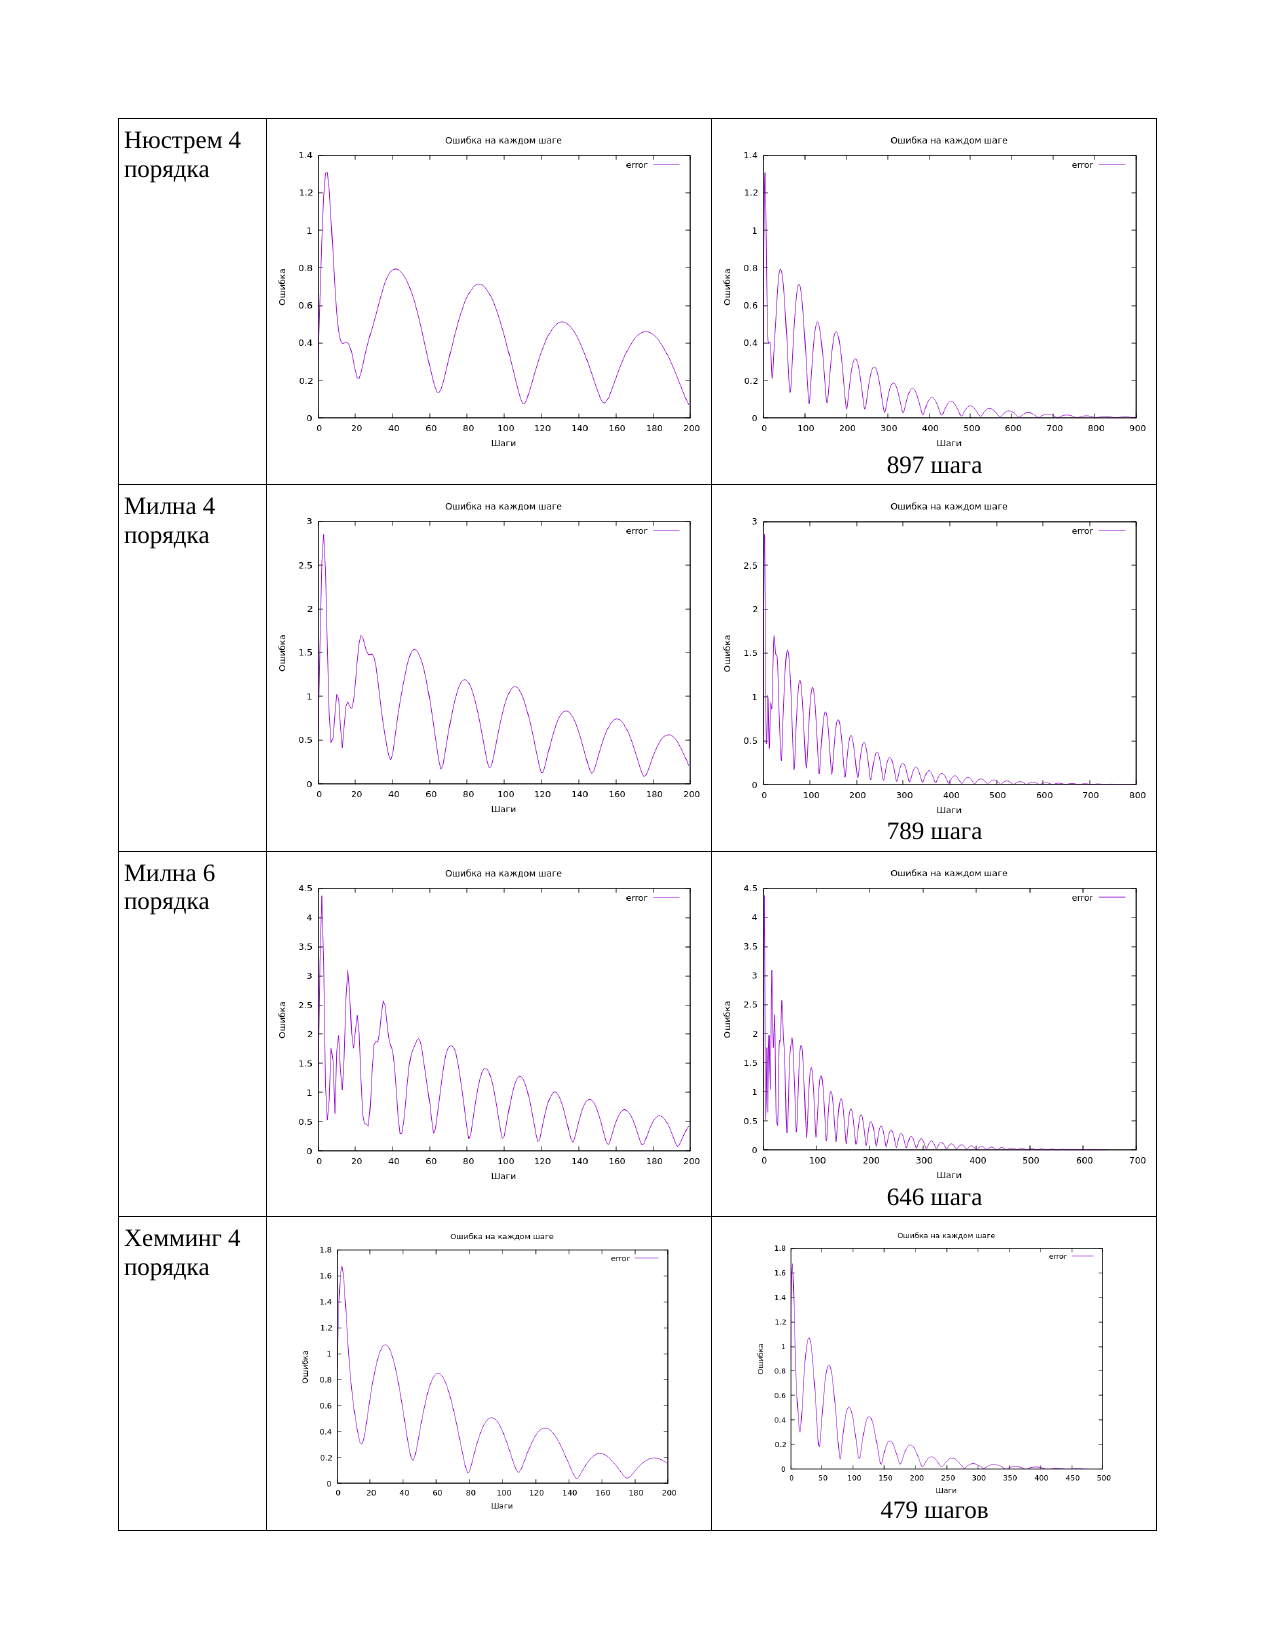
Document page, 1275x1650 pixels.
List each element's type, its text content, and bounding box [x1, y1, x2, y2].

table_cell [267, 1217, 711, 1529]
table_cell [267, 119, 711, 484]
table_cell Хемминг 4 порядка [119, 1217, 266, 1529]
table_cell 897 шага [712, 119, 1156, 484]
picture [717, 491, 1152, 817]
table_cell Милна 4 порядка [119, 485, 266, 851]
picture [296, 1223, 682, 1512]
picture [272, 491, 706, 816]
table_cell 479 шагов [712, 1217, 1156, 1529]
table_cell Нюстрем 4 порядка [119, 119, 266, 484]
table_cell [267, 852, 711, 1216]
picture [272, 125, 706, 450]
table_cell [267, 485, 711, 851]
picture [717, 857, 1152, 1182]
table_cell 789 шага [712, 485, 1156, 851]
picture [272, 857, 706, 1183]
table_cell 646 шага [712, 852, 1156, 1216]
picture [717, 125, 1152, 450]
table_cell Милна 6 порядка [119, 852, 266, 1216]
picture [752, 1223, 1116, 1496]
